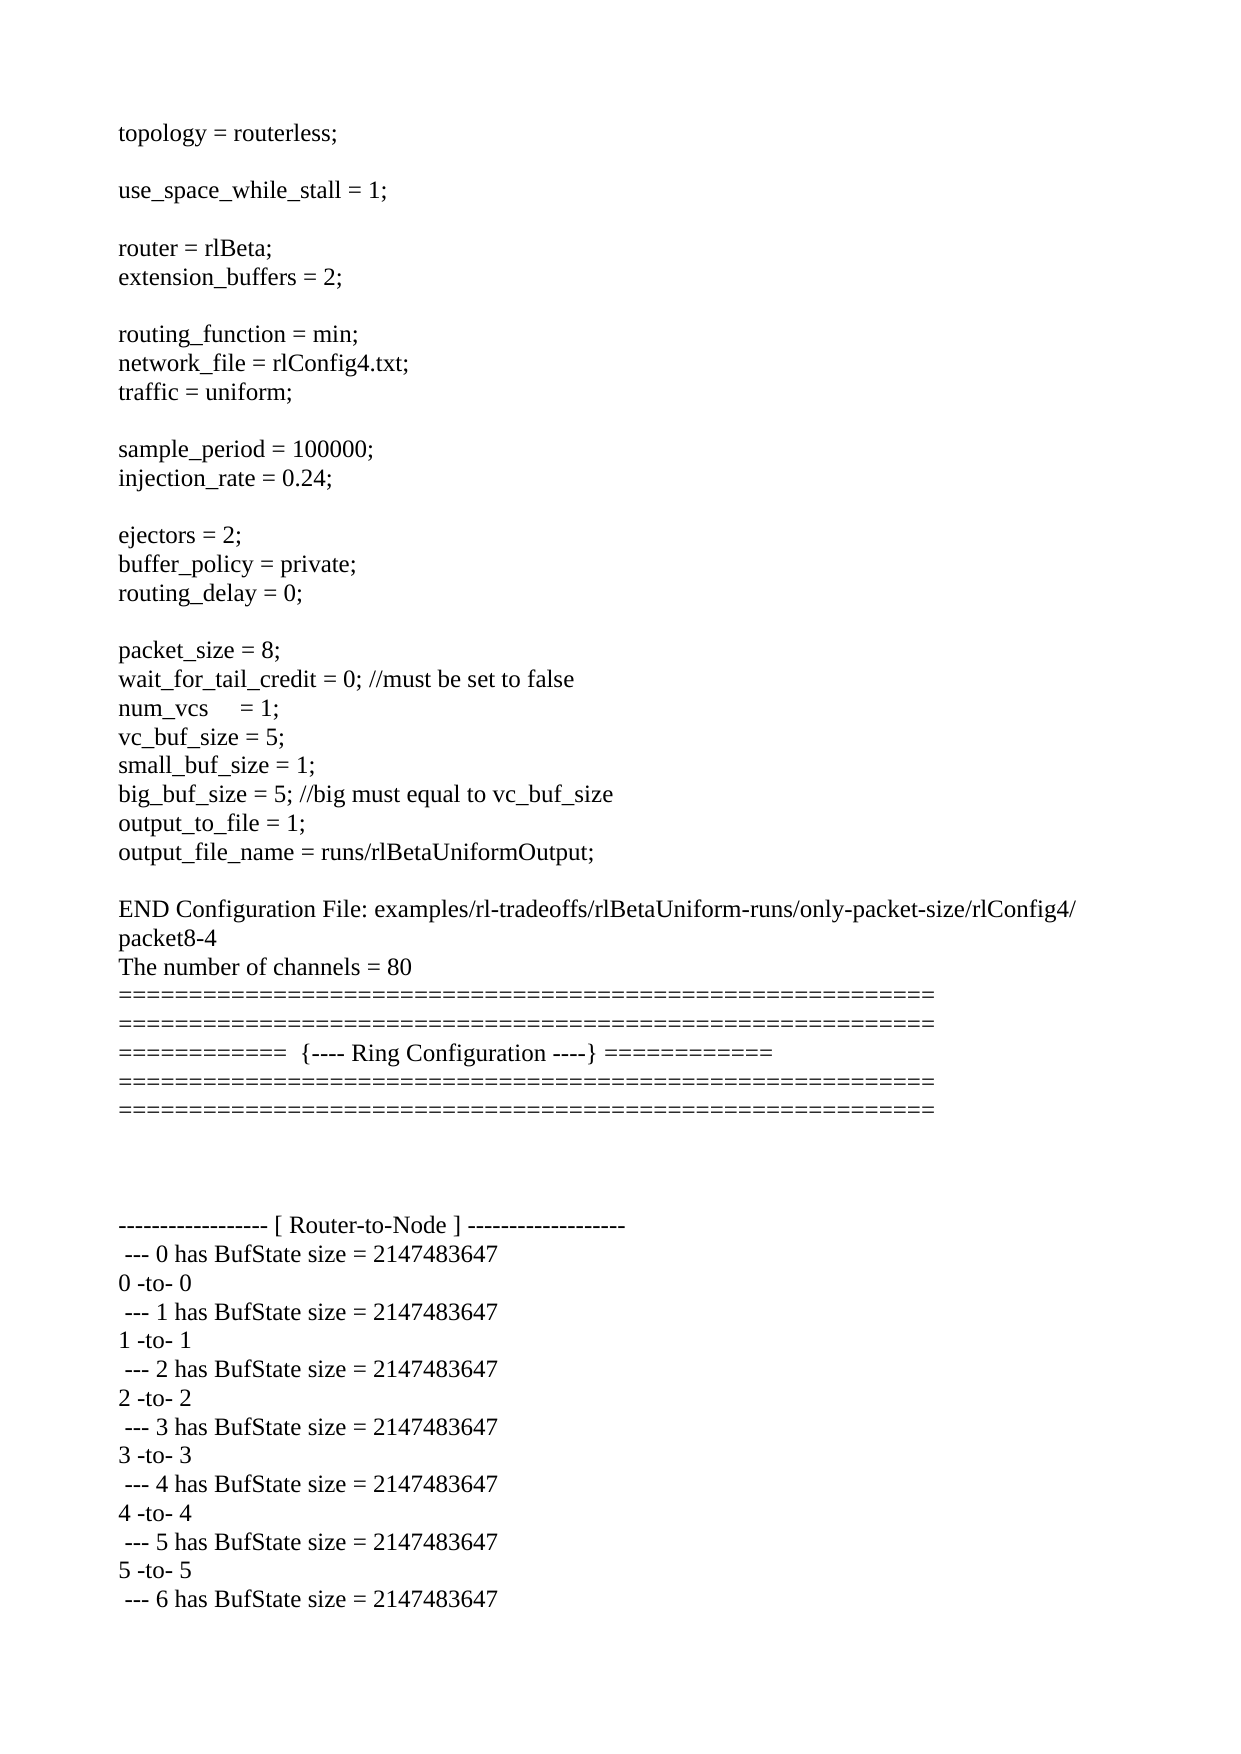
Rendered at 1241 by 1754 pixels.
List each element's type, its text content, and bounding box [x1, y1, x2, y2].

text 4 -to- 4 [118, 1498, 1122, 1527]
text wait_for_tail_credit = 0; //must be set to false [118, 664, 1122, 693]
text traffic = uniform; [118, 377, 1122, 406]
text use_space_while_stall = 1; [118, 176, 1122, 204]
text ========================================================== [118, 981, 1122, 1009]
text END Configuration File: examples/rl-tradeoffs/rlBetaUniform-runs/only-packet-size/rlConfig4/packet8-4 [118, 894, 1122, 952]
text ========================================================== [118, 1096, 1122, 1124]
text vc_buf_size = 5; [118, 722, 1122, 751]
text ========================================================== [118, 1067, 1122, 1096]
text 0 -to- 0 [118, 1268, 1122, 1297]
text big_buf_size = 5; //big must equal to vc_buf_size [118, 779, 1122, 808]
text extension_buffers = 2; [118, 262, 1122, 291]
text ========================================================== [118, 1009, 1122, 1038]
text injection_rate = 0.24; [118, 463, 1122, 492]
text output_to_file = 1; [118, 808, 1122, 837]
text 5 -to- 5 [118, 1556, 1122, 1584]
text 2 -to- 2 [118, 1383, 1122, 1412]
text --- 2 has BufState size = 2147483647 [118, 1354, 1122, 1383]
text The number of channels = 80 [118, 952, 1122, 981]
text sample_period = 100000; [118, 434, 1122, 463]
text topology = routerless; [118, 118, 1122, 147]
text router = rlBeta; [118, 233, 1122, 262]
text --- 3 has BufState size = 2147483647 [118, 1412, 1122, 1441]
text --- 4 has BufState size = 2147483647 [118, 1469, 1122, 1498]
text num_vcs = 1; [118, 693, 1122, 722]
text ------------------ [ Router-to-Node ] ------------------- [118, 1211, 1122, 1239]
text --- 6 has BufState size = 2147483647 [118, 1584, 1122, 1613]
text 1 -to- 1 [118, 1326, 1122, 1354]
text routing_function = min; [118, 319, 1122, 348]
text routing_delay = 0; [118, 578, 1122, 607]
text 3 -to- 3 [118, 1441, 1122, 1469]
text ejectors = 2; [118, 521, 1122, 549]
text ============ {---- Ring Configuration ----} ============ [118, 1038, 1122, 1067]
text --- 1 has BufState size = 2147483647 [118, 1297, 1122, 1326]
text network_file = rlConfig4.txt; [118, 348, 1122, 377]
text buffer_policy = private; [118, 549, 1122, 578]
text output_file_name = runs/rlBetaUniformOutput; [118, 837, 1122, 866]
text --- 0 has BufState size = 2147483647 [118, 1239, 1122, 1268]
text small_buf_size = 1; [118, 751, 1122, 779]
text packet_size = 8; [118, 636, 1122, 664]
text --- 5 has BufState size = 2147483647 [118, 1527, 1122, 1556]
